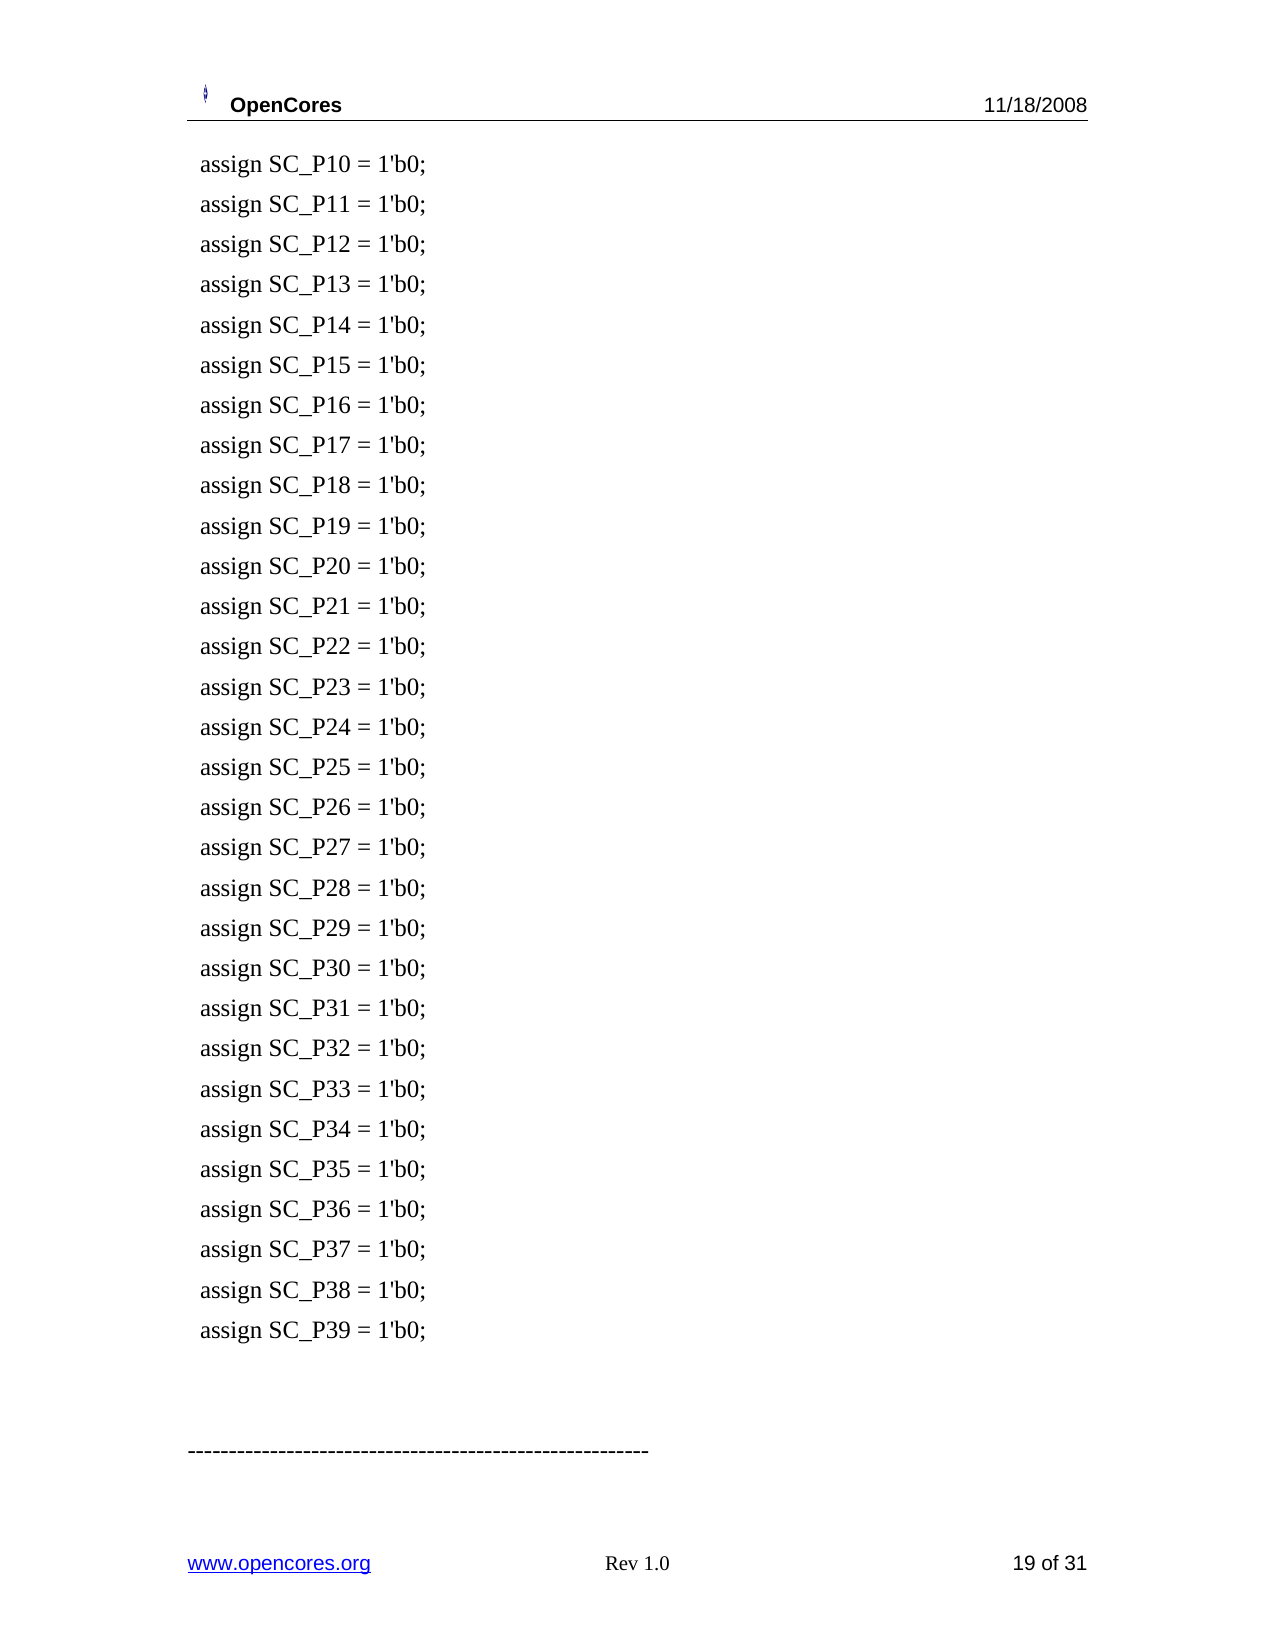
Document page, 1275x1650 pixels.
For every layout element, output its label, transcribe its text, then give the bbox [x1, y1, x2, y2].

text assign SC_P29 = 1'b0; [187, 914, 1088, 942]
text assign SC_P31 = 1'b0; [187, 994, 1088, 1022]
text assign SC_P20 = 1'b0; [187, 552, 1088, 580]
text -------------------------------------------------------- [187, 1437, 1088, 1464]
text assign SC_P19 = 1'b0; [187, 512, 1088, 539]
text assign SC_P10 = 1'b0; [187, 150, 1088, 178]
text assign SC_P27 = 1'b0; [187, 833, 1088, 861]
text assign SC_P15 = 1'b0; [187, 351, 1088, 379]
text assign SC_P28 = 1'b0; [187, 874, 1088, 901]
text assign SC_P21 = 1'b0; [187, 592, 1088, 620]
text assign SC_P11 = 1'b0; [187, 190, 1088, 218]
text assign SC_P26 = 1'b0; [187, 793, 1088, 821]
text assign SC_P17 = 1'b0; [187, 431, 1088, 459]
text assign SC_P35 = 1'b0; [187, 1155, 1088, 1183]
text assign SC_P33 = 1'b0; [187, 1075, 1088, 1102]
text assign SC_P32 = 1'b0; [187, 1034, 1088, 1062]
text assign SC_P23 = 1'b0; [187, 673, 1088, 700]
text assign SC_P22 = 1'b0; [187, 632, 1088, 660]
text assign SC_P38 = 1'b0; [187, 1276, 1088, 1303]
text assign SC_P16 = 1'b0; [187, 391, 1088, 419]
text assign SC_P12 = 1'b0; [187, 230, 1088, 258]
text assign SC_P39 = 1'b0; [187, 1316, 1088, 1344]
text assign SC_P37 = 1'b0; [187, 1236, 1088, 1263]
text assign SC_P30 = 1'b0; [187, 954, 1088, 982]
text assign SC_P18 = 1'b0; [187, 472, 1088, 499]
text assign SC_P13 = 1'b0; [187, 271, 1088, 298]
text assign SC_P24 = 1'b0; [187, 713, 1088, 741]
text assign SC_P25 = 1'b0; [187, 753, 1088, 781]
text assign SC_P36 = 1'b0; [187, 1195, 1088, 1223]
text assign SC_P34 = 1'b0; [187, 1115, 1088, 1143]
text assign SC_P14 = 1'b0; [187, 311, 1088, 338]
